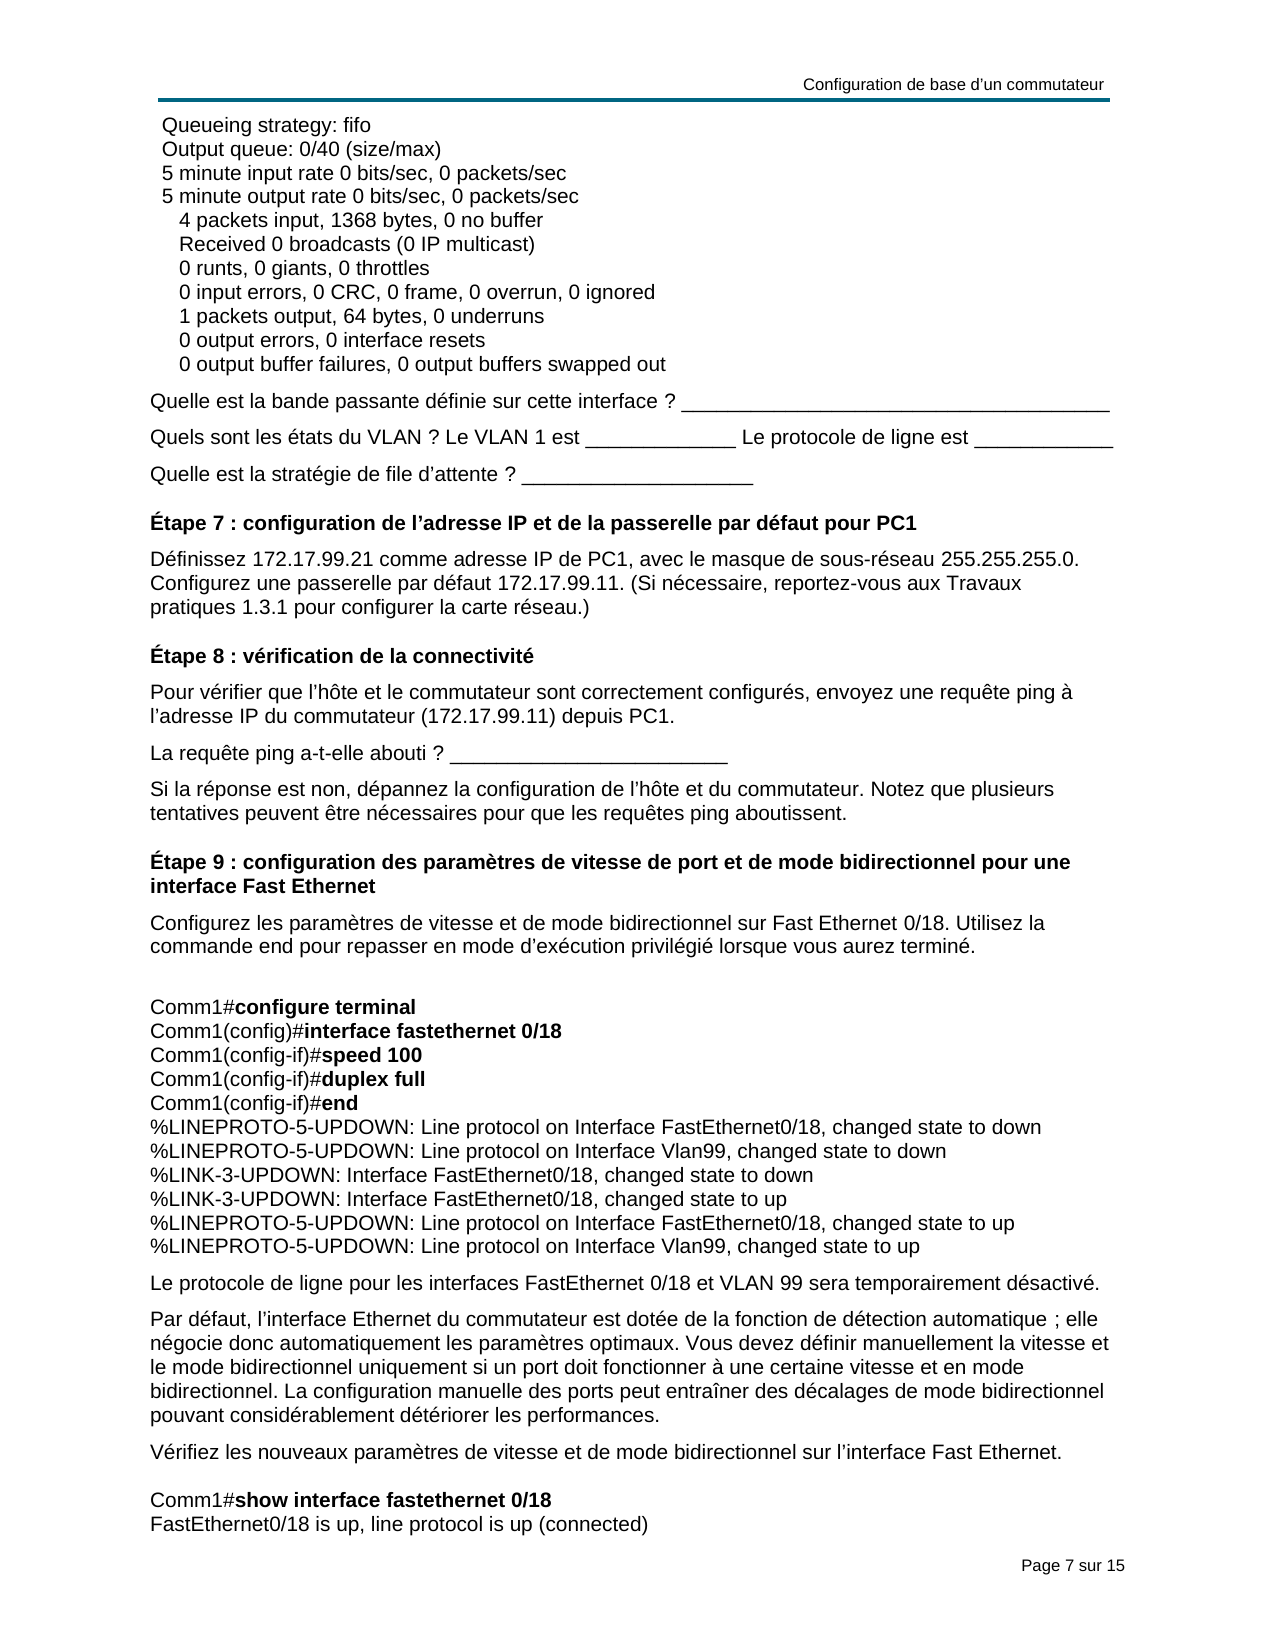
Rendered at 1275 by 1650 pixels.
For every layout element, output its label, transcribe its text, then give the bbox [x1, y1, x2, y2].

text 0 input errors, 0 CRC, 0 frame, 0 overrun, 0 ignored [150, 280, 1125, 304]
text Queueing strategy: fifo [150, 112, 1125, 136]
text 1 packets output, 64 bytes, 0 underruns [150, 304, 1125, 328]
text Pour vérifier que l’hôte et le commutateur sont correctement configurés, envoyez une requête ping à l’adresse IP du commutateur (172.17.99.11) depuis PC1. [150, 680, 1125, 728]
text Si la réponse est non, dépannez la configuration de l’hôte et du commutateur. Notez que plusieurs tentatives peuvent être nécessaires pour que les requêtes ping aboutissent. [150, 777, 1125, 825]
text %LINEPROTO-5-UPDOWN: Line protocol on Interface Vlan99, changed state to down [150, 1138, 1125, 1162]
text La requête ping a-t-elle abouti ? ________________________ [150, 741, 1125, 764]
text 0 output buffer failures, 0 output buffers swapped out [150, 352, 1125, 376]
text Étape 9 : configuration des paramètres de vitesse de port et de mode bidirectionnel pour une interface Fast Ethernet [150, 850, 1125, 898]
text Received 0 broadcasts (0 IP multicast) [150, 232, 1125, 256]
text Quels sont les états du VLAN ? Le VLAN 1 est _____________ Le protocole de ligne est ____________ [150, 425, 1125, 449]
text Vérifiez les nouveaux paramètres de vitesse et de mode bidirectionnel sur l’interface Fast Ethernet. [150, 1439, 1125, 1463]
text %LINEPROTO-5-UPDOWN: Line protocol on Interface FastEthernet0/18, changed state to down [150, 1114, 1125, 1138]
text Quelle est la bande passante définie sur cette interface ? _____________________________________ [150, 388, 1125, 412]
text Quelle est la stratégie de file d’attente ? ____________________ [150, 461, 1125, 485]
text 4 packets input, 1368 bytes, 0 no buffer [150, 208, 1125, 232]
text 0 runts, 0 giants, 0 throttles [150, 256, 1125, 280]
text Output queue: 0/40 (size/max) [150, 136, 1125, 160]
text Comm1#show interface fastethernet 0/18 [150, 1487, 1125, 1511]
text Comm1(config)#interface fastethernet 0/18 [150, 1019, 1125, 1043]
text Par défaut, l’interface Ethernet du commutateur est dotée de la fonction de détection automatique ; elle négocie donc automatiquement les paramètres optimaux. Vous devez définir manuellement la vitesse et le mode bidirectionnel uniquement si un port doit fonctionner à une certaine vitesse et en mode bidirectionnel. La configuration manuelle des ports peut entraîner des décalages de mode bidirectionnel pouvant considérablement détériorer les performances. [150, 1307, 1125, 1427]
text Le protocole de ligne pour les interfaces FastEthernet 0/18 et VLAN 99 sera temporairement désactivé. [150, 1271, 1125, 1295]
text 5 minute output rate 0 bits/sec, 0 packets/sec [150, 184, 1125, 208]
text %LINK-3-UPDOWN: Interface FastEthernet0/18, changed state to down [150, 1162, 1125, 1186]
text 5 minute input rate 0 bits/sec, 0 packets/sec [150, 160, 1125, 184]
text %LINEPROTO-5-UPDOWN: Line protocol on Interface FastEthernet0/18, changed state to up [150, 1210, 1125, 1234]
text Comm1(config-if)#duplex full [150, 1067, 1125, 1091]
text %LINEPROTO-5-UPDOWN: Line protocol on Interface Vlan99, changed state to up [150, 1234, 1125, 1258]
text Étape 7 : configuration de l’adresse IP et de la passerelle par défaut pour PC1 [150, 510, 1125, 534]
text Étape 8 : vérification de la connectivité [150, 644, 1125, 668]
text 0 output errors, 0 interface resets [150, 328, 1125, 352]
text Comm1#configure terminal [150, 995, 1125, 1019]
text %LINK-3-UPDOWN: Interface FastEthernet0/18, changed state to up [150, 1186, 1125, 1210]
text Configurez les paramètres de vitesse et de mode bidirectionnel sur Fast Ethernet 0/18. Utilisez la commande end pour repasser en mode d’exécution privilégié lorsque vous aurez terminé. [150, 910, 1125, 958]
text Définissez 172.17.99.21 comme adresse IP de PC1, avec le masque de sous-réseau 255.255.255.0. Configurez une passerelle par défaut 172.17.99.11. (Si nécessaire, reportez-vous aux Travaux pratiques 1.3.1 pour configurer la carte réseau.) [150, 547, 1125, 619]
text Comm1(config-if)#speed 100 [150, 1043, 1125, 1067]
text Comm1(config-if)#end [150, 1091, 1125, 1114]
text FastEthernet0/18 is up, line protocol is up (connected) [150, 1511, 1125, 1535]
